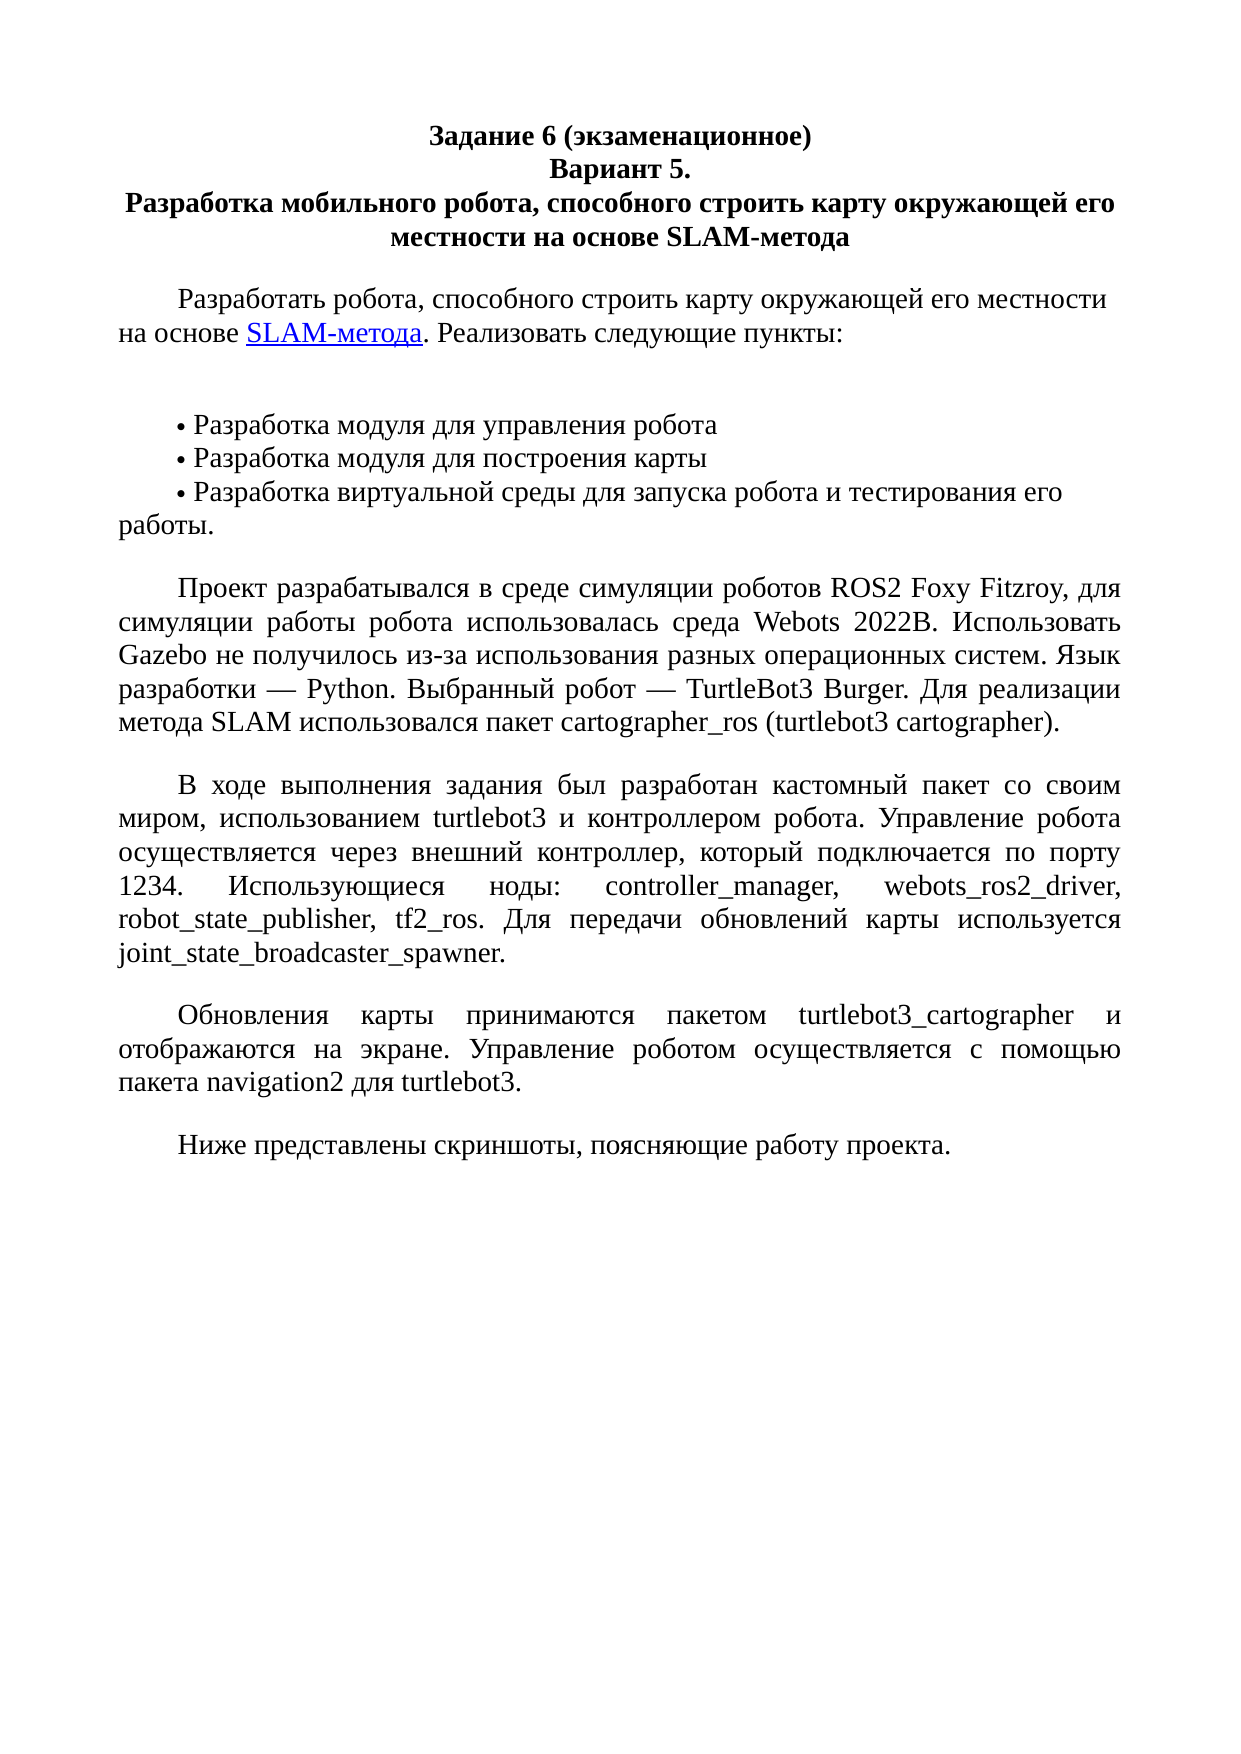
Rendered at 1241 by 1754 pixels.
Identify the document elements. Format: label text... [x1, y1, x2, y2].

text Проект разрабатывался в среде симуляции роботов ROS2 Foxy Fitzroy, для симуляции работы робота использовалась среда Webots 2022B. Использовать Gazebo не получилось из-за использования разных операционных систем. Язык разработки — Python. Выбранный робот — TurtleBot3 Burger. Для реализации метода SLAM использовался пакет cartographer_ros (turtlebot3 cartographer). [118, 570, 1122, 738]
text Ниже представлены скриншоты, поясняющие работу проекта. [118, 1127, 1122, 1161]
text Разработка мобильного робота, способного строить карту окружающей его местности на основе SLAM-метода [118, 185, 1122, 252]
text Разработать робота, способного строить карту окружающей его местности на основе SLAM-метода. Реализовать следующие пункты: [118, 281, 1122, 348]
text Вариант 5. [118, 152, 1122, 185]
list Разработка модуля для построения карты [118, 440, 1122, 474]
text Задание 6 (экзаменационное) [118, 118, 1122, 152]
list Разработка модуля для управления робота [118, 407, 1122, 440]
text В ходе выполнения задания был разработан кастомный пакет со своим миром, использованием turtlebot3 и контроллером робота. Управление робота осуществляется через внешний контроллер, который подключается по порту 1234. Использующиеся ноды: controller_manager, webots_ros2_driver, robot_state_publisher, tf2_ros. Для передачи обновлений карты используется joint_state_broadcaster_spawner. [118, 767, 1122, 968]
text Обновления карты принимаются пакетом turtlebot3_cartographer и отображаются на экране. Управление роботом осуществляется с помощью пакета navigation2 для turtlebot3. [118, 997, 1122, 1098]
list Разработка виртуальной среды для запуска робота и тестирования его работы. [118, 474, 1122, 541]
